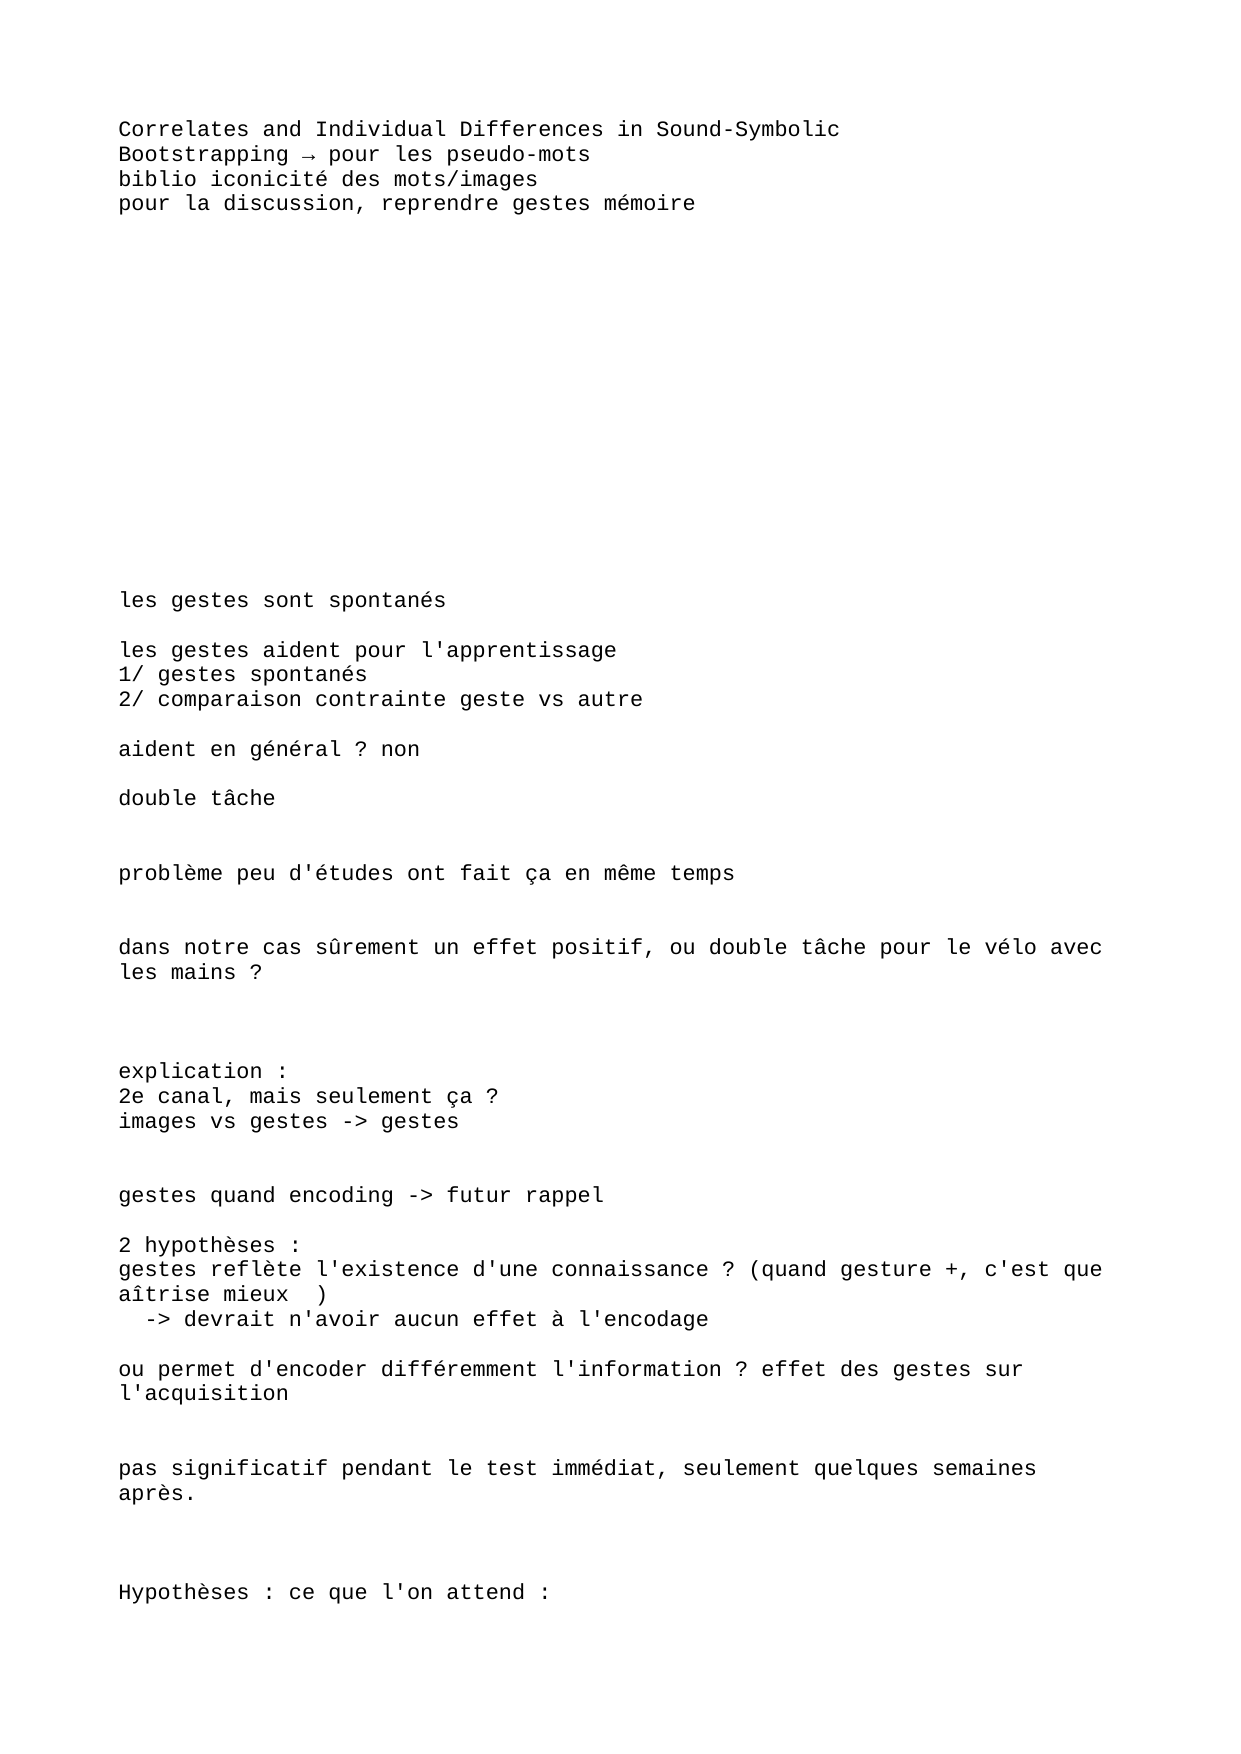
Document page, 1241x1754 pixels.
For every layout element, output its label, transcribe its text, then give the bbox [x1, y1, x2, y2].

text dans notre cas sûrement un effet positif, ou double tâche pour le vélo avec les mains ? [118, 936, 1122, 986]
text aident en général ? non [118, 738, 1122, 763]
text -> devrait n'avoir aucun effet à l'encodage [118, 1308, 1122, 1333]
text 2/ comparaison contrainte geste vs autre [118, 688, 1122, 713]
text ou permet d'encoder différemment l'information ? effet des gestes sur l'acquisition [118, 1358, 1122, 1407]
text les gestes sont spontanés [118, 589, 1122, 614]
text 2 hypothèses : [118, 1234, 1122, 1258]
text double tâche [118, 787, 1122, 812]
text biblio iconicité des mots/images [118, 168, 1122, 192]
text problème peu d'études ont fait ça en même temps [118, 862, 1122, 887]
text pas significatif pendant le test immédiat, seulement quelques semaines après. [118, 1457, 1122, 1506]
text Hypothèses : ce que l'on attend : [118, 1581, 1122, 1606]
text les gestes aident pour l'apprentissage [118, 639, 1122, 663]
text pour la discussion, reprendre gestes mémoire [118, 192, 1122, 217]
text Bootstrapping → pour les pseudo-mots [118, 143, 1122, 168]
text 2e canal, mais seulement ça ? [118, 1085, 1122, 1110]
text gestes quand encoding -> futur rappel [118, 1184, 1122, 1209]
text images vs gestes -> gestes [118, 1110, 1122, 1134]
text explication : [118, 1060, 1122, 1085]
text Correlates and Individual Differences in Sound-Symbolic [118, 118, 1122, 143]
text gestes reflète l'existence d'une connaissance ? (quand gesture +, c'est que aîtrise mieux ) [118, 1258, 1122, 1308]
text 1/ gestes spontanés [118, 663, 1122, 688]
